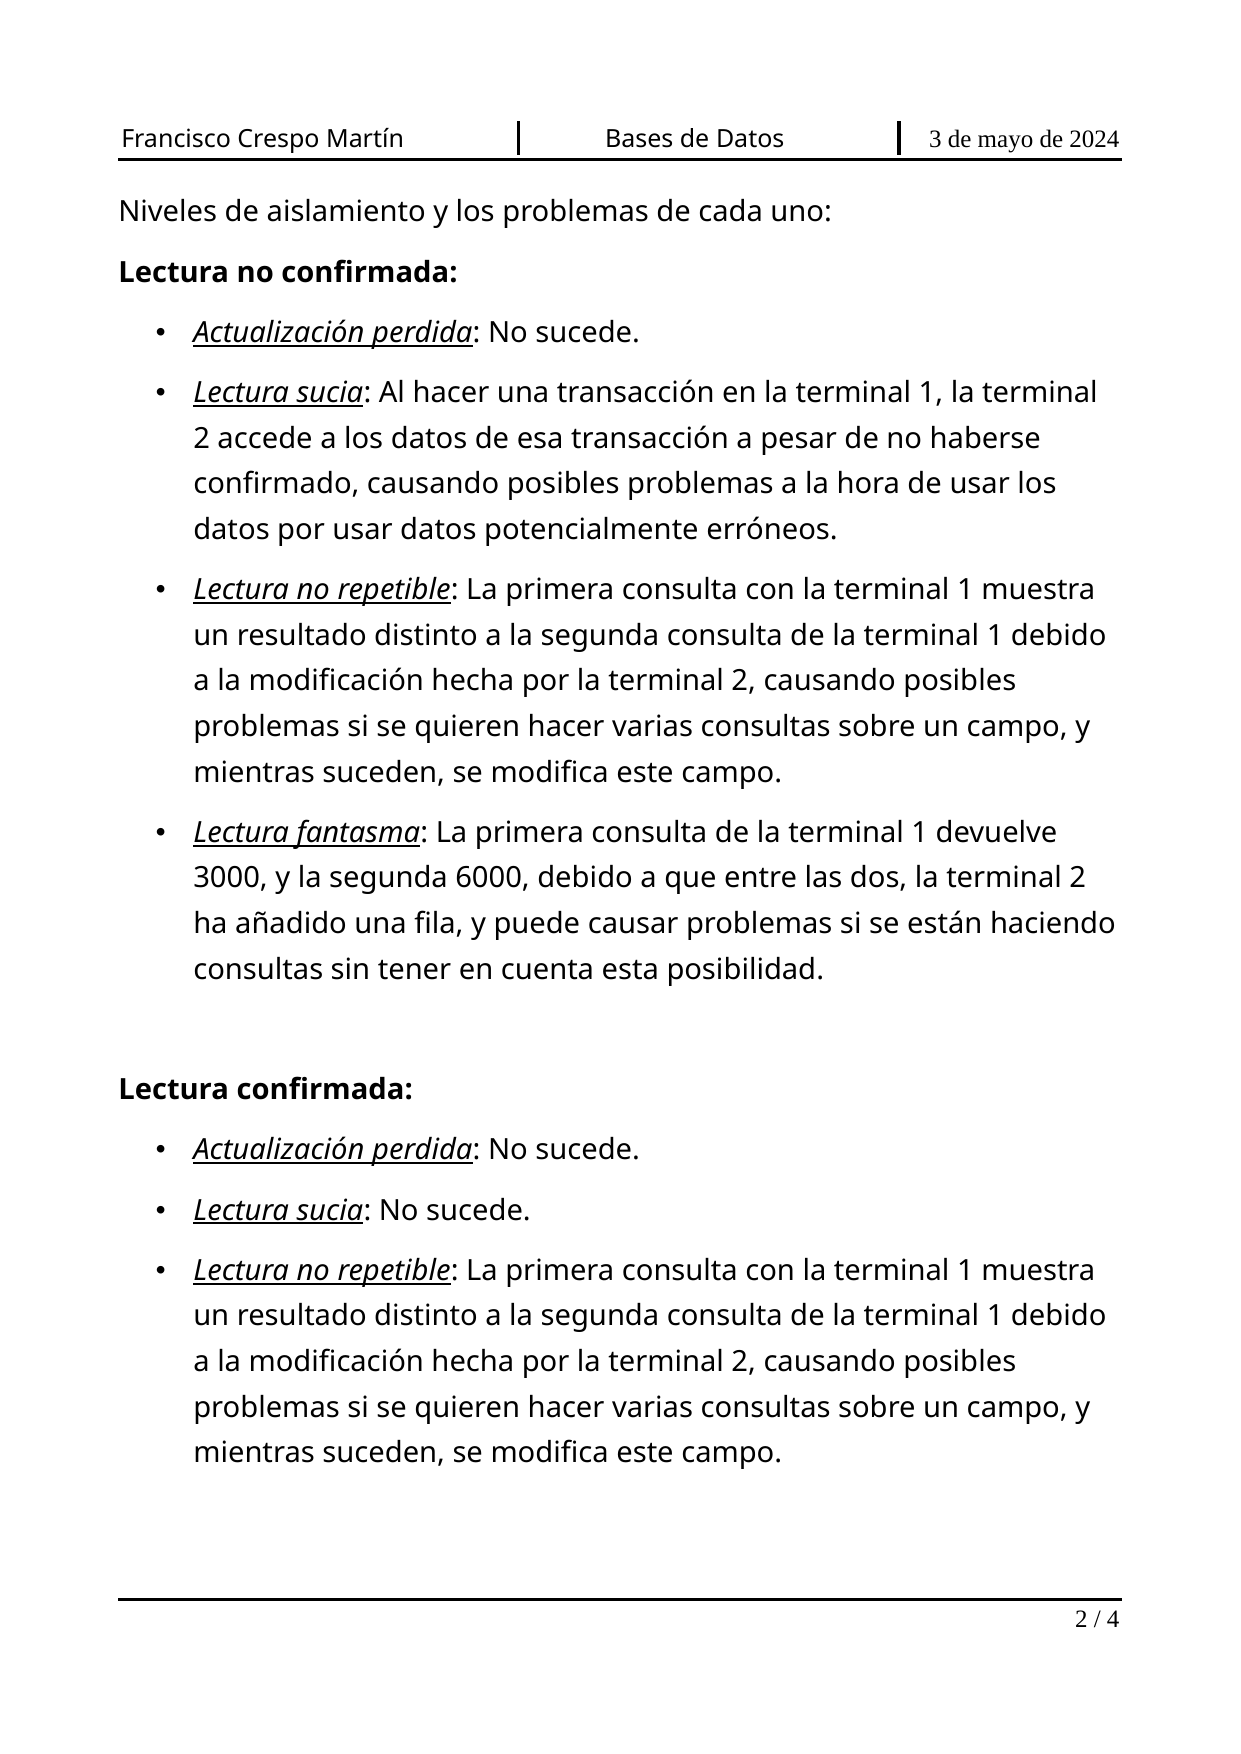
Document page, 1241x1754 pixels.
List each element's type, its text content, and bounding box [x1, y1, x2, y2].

list Lectura fantasma: La primera consulta de la terminal 1 devuelve 3000, y la segunda 6000, debido a que entre las dos, la terminal 2 ha añadido una fila, y puede causar problemas si se están haciendo consultas sin tener en cuenta esta posibilidad. [156, 811, 1122, 988]
list Actualización perdida: No sucede. [156, 311, 1122, 351]
list Actualización perdida: No sucede. [156, 1128, 1122, 1168]
list Lectura no repetible: La primera consulta con la terminal 1 muestra un resultado distinto a la segunda consulta de la terminal 1 debido a la modificación hecha por la terminal 2, causando posibles problemas si se quieren hacer varias consultas sobre un campo, y mientras suceden, se modifica este campo. [156, 1249, 1122, 1471]
text Niveles de aislamiento y los problemas de cada uno: [118, 191, 1122, 230]
text Lectura confirmada: [118, 1068, 1122, 1108]
text Lectura no confirmada: [118, 251, 1122, 291]
list Lectura sucia: No sucede. [156, 1189, 1122, 1228]
list Lectura no repetible: La primera consulta con la terminal 1 muestra un resultado distinto a la segunda consulta de la terminal 1 debido a la modificación hecha por la terminal 2, causando posibles problemas si se quieren hacer varias consultas sobre un campo, y mientras suceden, se modifica este campo. [156, 568, 1122, 791]
list Lectura sucia: Al hacer una transacción en la terminal 1, la terminal 2 accede a los datos de esa transacción a pesar de no haberse confirmado, causando posibles problemas a la hora de usar los datos por usar datos potencialmente erróneos. [156, 371, 1122, 548]
